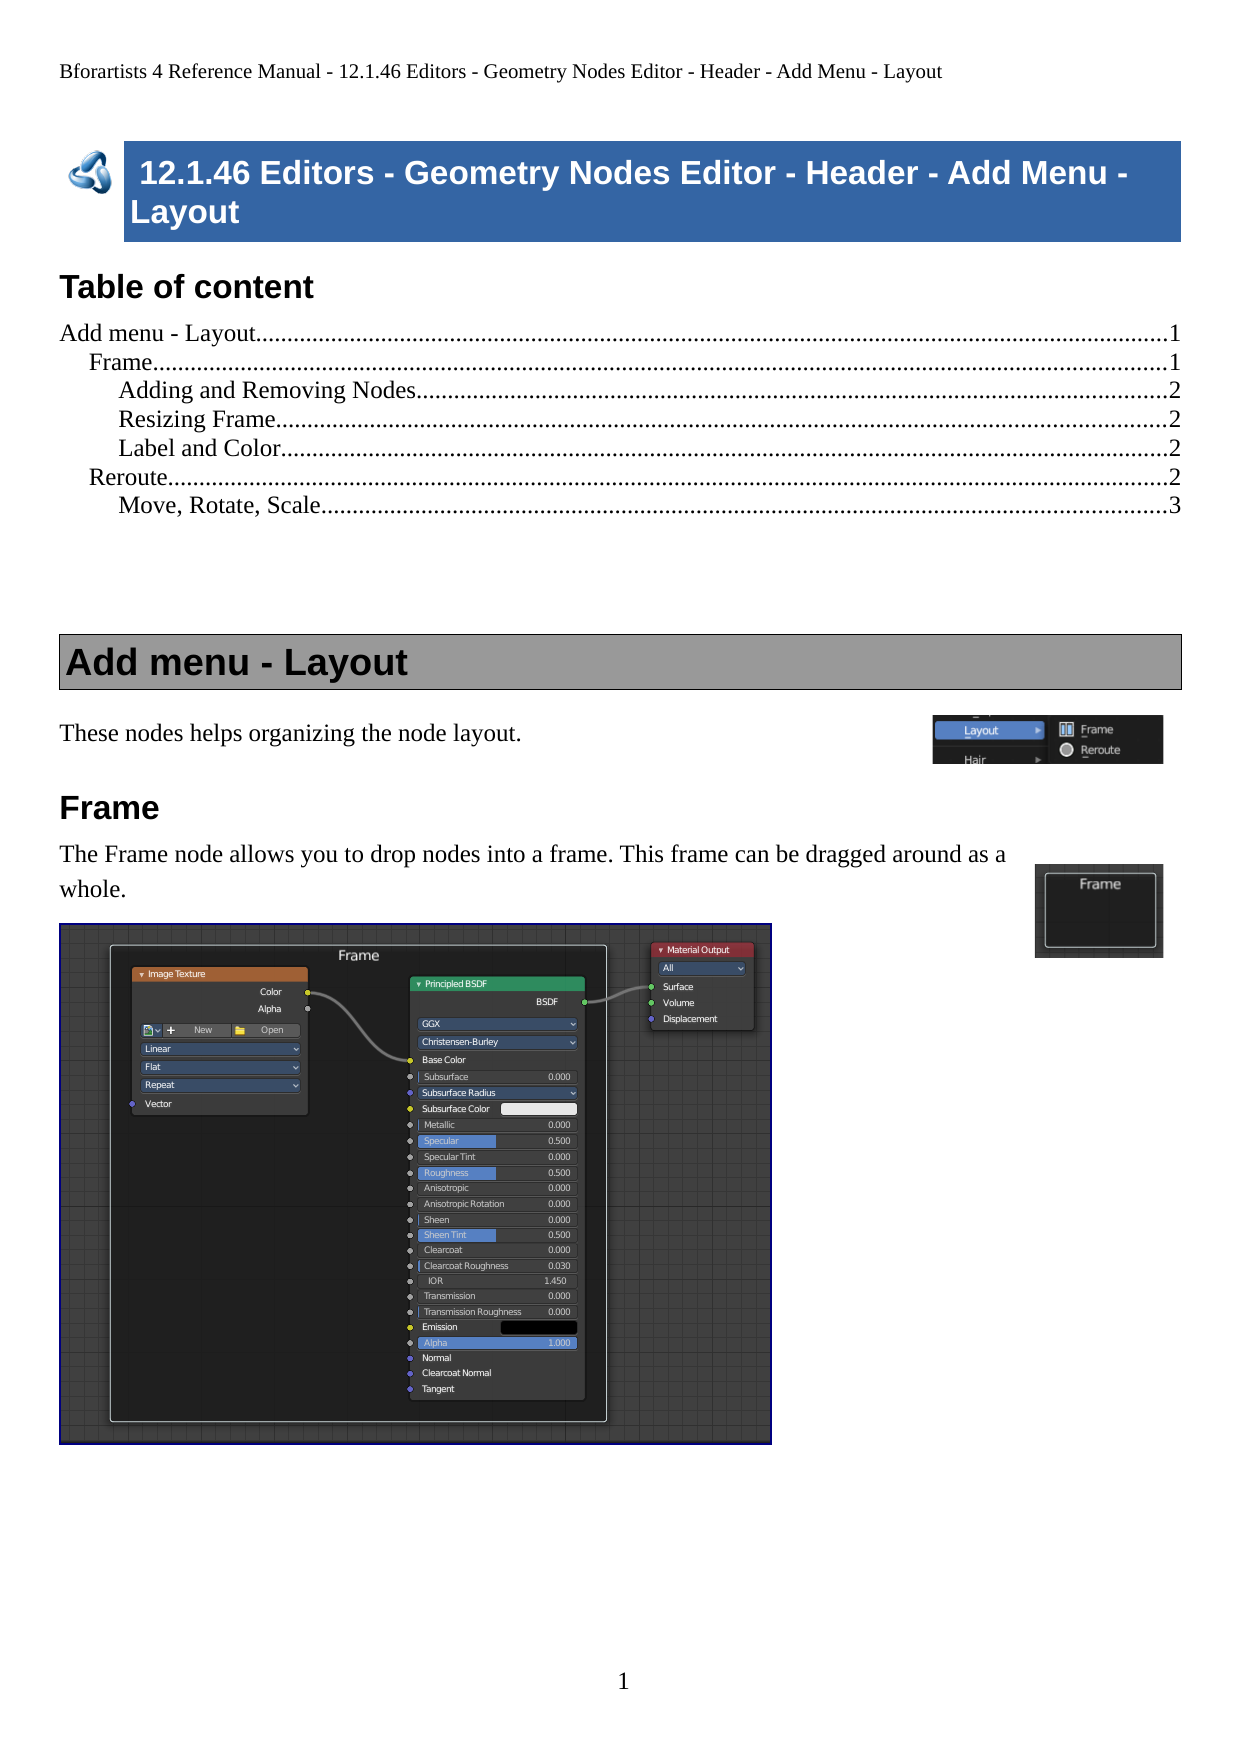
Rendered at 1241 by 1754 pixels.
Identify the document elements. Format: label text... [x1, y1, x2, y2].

text Resizing Frame 2 [118, 404, 1181, 433]
table_header Add menu - Layout [60, 635, 1181, 689]
text Move, Rotate, Scale 3 [118, 490, 1181, 519]
text Add menu - Layout 1 [59, 318, 1181, 347]
text The Frame node allows you to drop nodes into a frame. This frame can be dragged around as a whole. [59, 839, 1181, 902]
table_header 12.1.46 Editors - Geometry Nodes Editor - Header - Add Menu - Layout [124, 141, 1181, 242]
text These nodes helps organizing the node layout. [59, 718, 932, 747]
table_header [59, 141, 124, 242]
subtitle Table of content [59, 267, 1181, 305]
picture [61, 925, 770, 1443]
subtitle Frame [59, 788, 1181, 827]
text Frame 1 [88, 347, 1181, 375]
picture [65, 147, 114, 197]
text Label and Color 2 [118, 433, 1181, 462]
picture [932, 715, 1164, 764]
text Reroute 2 [88, 462, 1181, 490]
picture [1034, 864, 1164, 958]
text Adding and Removing Nodes 2 [118, 375, 1181, 404]
